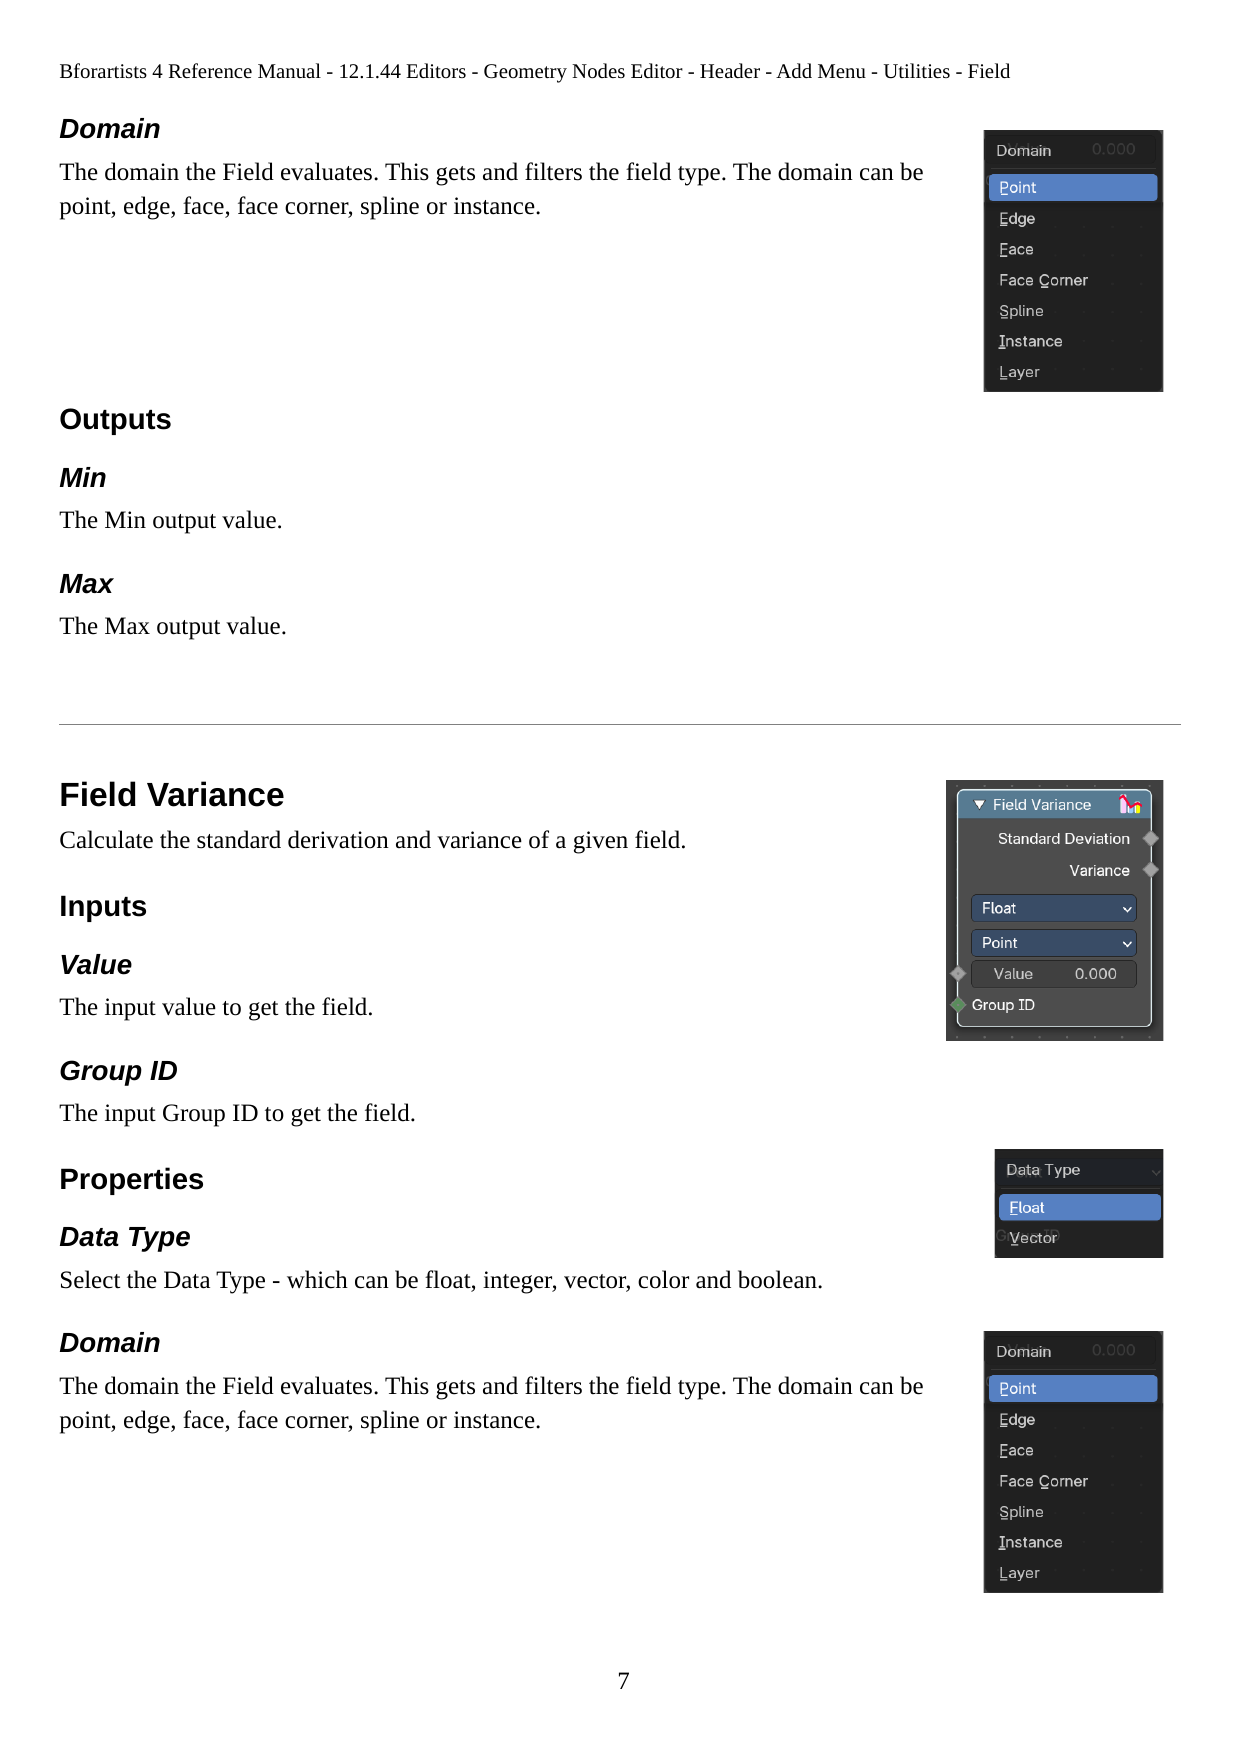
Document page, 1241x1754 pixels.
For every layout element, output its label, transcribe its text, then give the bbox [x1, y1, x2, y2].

subtitle Min [59, 461, 1181, 493]
subtitle Value [59, 948, 946, 980]
text The domain the Field evaluates. This gets and filters the field type. The domain can be point, edge, face, face corner, spline or instance. [59, 1371, 983, 1434]
subtitle [1164, 1162, 1181, 1196]
subtitle Domain [59, 1327, 1181, 1358]
text Select the Data Type - which can be float, integer, vector, color and boolean. [59, 1265, 1181, 1294]
subtitle Inputs [59, 889, 946, 923]
picture [983, 130, 1164, 392]
text The domain the Field evaluates. This gets and filters the field type. The domain can be point, edge, face, face corner, spline or instance. [59, 157, 983, 220]
text Calculate the standard derivation and variance of a given field. [59, 826, 946, 854]
subtitle Group ID [59, 1054, 1181, 1086]
text The input value to get the field. [59, 992, 946, 1021]
subtitle Properties [59, 1162, 994, 1196]
text The Min output value. [59, 505, 1181, 534]
subtitle Field Variance [59, 774, 1181, 813]
picture [983, 1331, 1164, 1593]
text The input Group ID to get the field. [59, 1098, 1181, 1127]
subtitle [1164, 889, 1181, 923]
subtitle Domain [59, 113, 1181, 144]
subtitle Max [59, 567, 1181, 599]
subtitle Data Type [59, 1221, 994, 1253]
subtitle [1164, 948, 1181, 980]
picture [994, 1149, 1164, 1258]
picture [946, 780, 1164, 1041]
text The Max output value. [59, 611, 1181, 640]
subtitle [1164, 1221, 1181, 1253]
subtitle Outputs [59, 402, 1181, 436]
